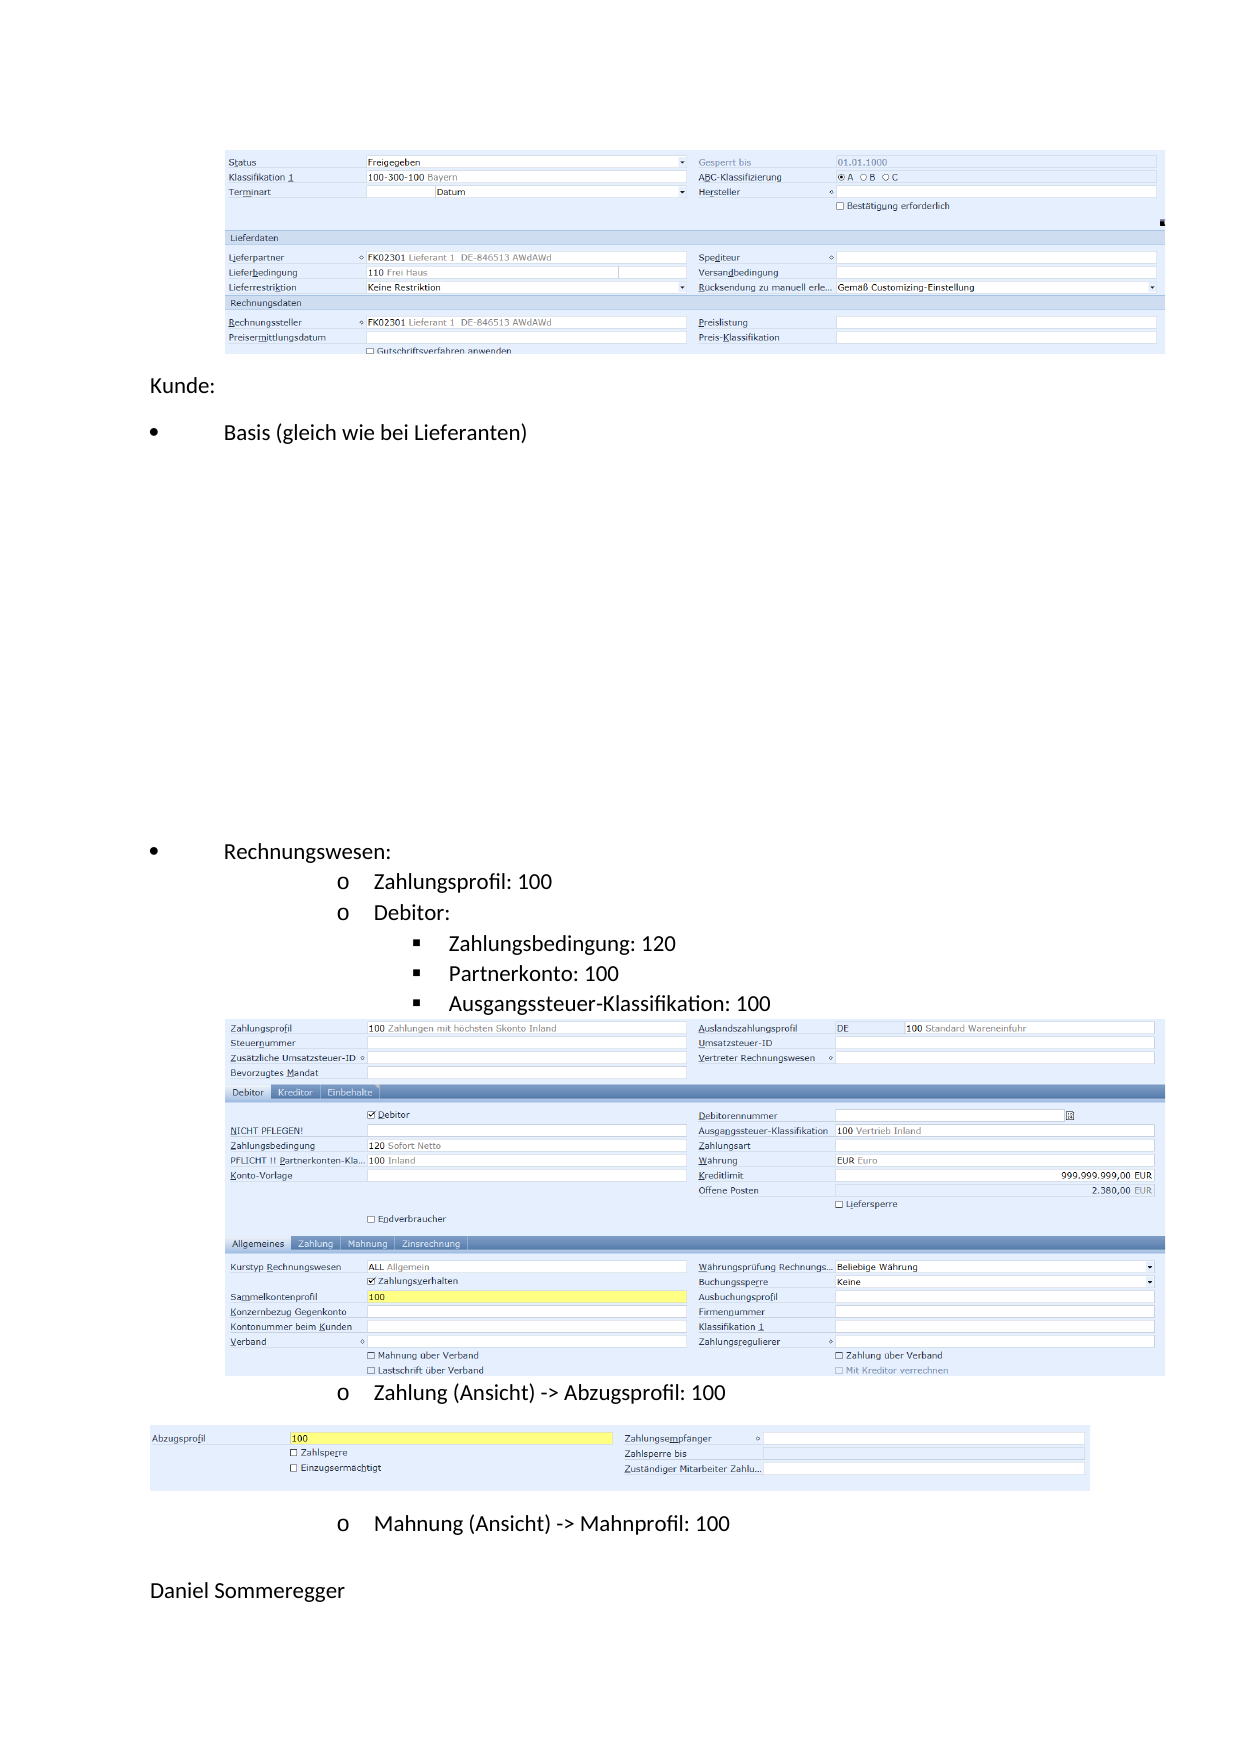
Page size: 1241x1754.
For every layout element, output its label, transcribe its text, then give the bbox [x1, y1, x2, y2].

list Mahnung (Ansicht) -> Mahnprofil: 100 [336, 1509, 1090, 1538]
list Debitor: [336, 898, 1090, 927]
list Zahlungsprofil: 100 [336, 867, 1090, 896]
list Ausgangssteuer-Klassifikation: 100 [411, 989, 1090, 1017]
list Zahlungsbedingung: 120 [411, 929, 1090, 957]
picture [225, 150, 1166, 354]
list Partnerkonto: 100 [411, 959, 1090, 987]
picture [150, 1425, 1091, 1491]
picture [225, 1019, 1166, 1376]
list Rechnungswesen: [150, 837, 1090, 865]
text Kunde: [150, 372, 1090, 400]
list Zahlung (Ansicht) -> Abzugsprofil: 100 [336, 1378, 1090, 1407]
list Basis (gleich wie bei Lieferanten) [150, 418, 1090, 446]
